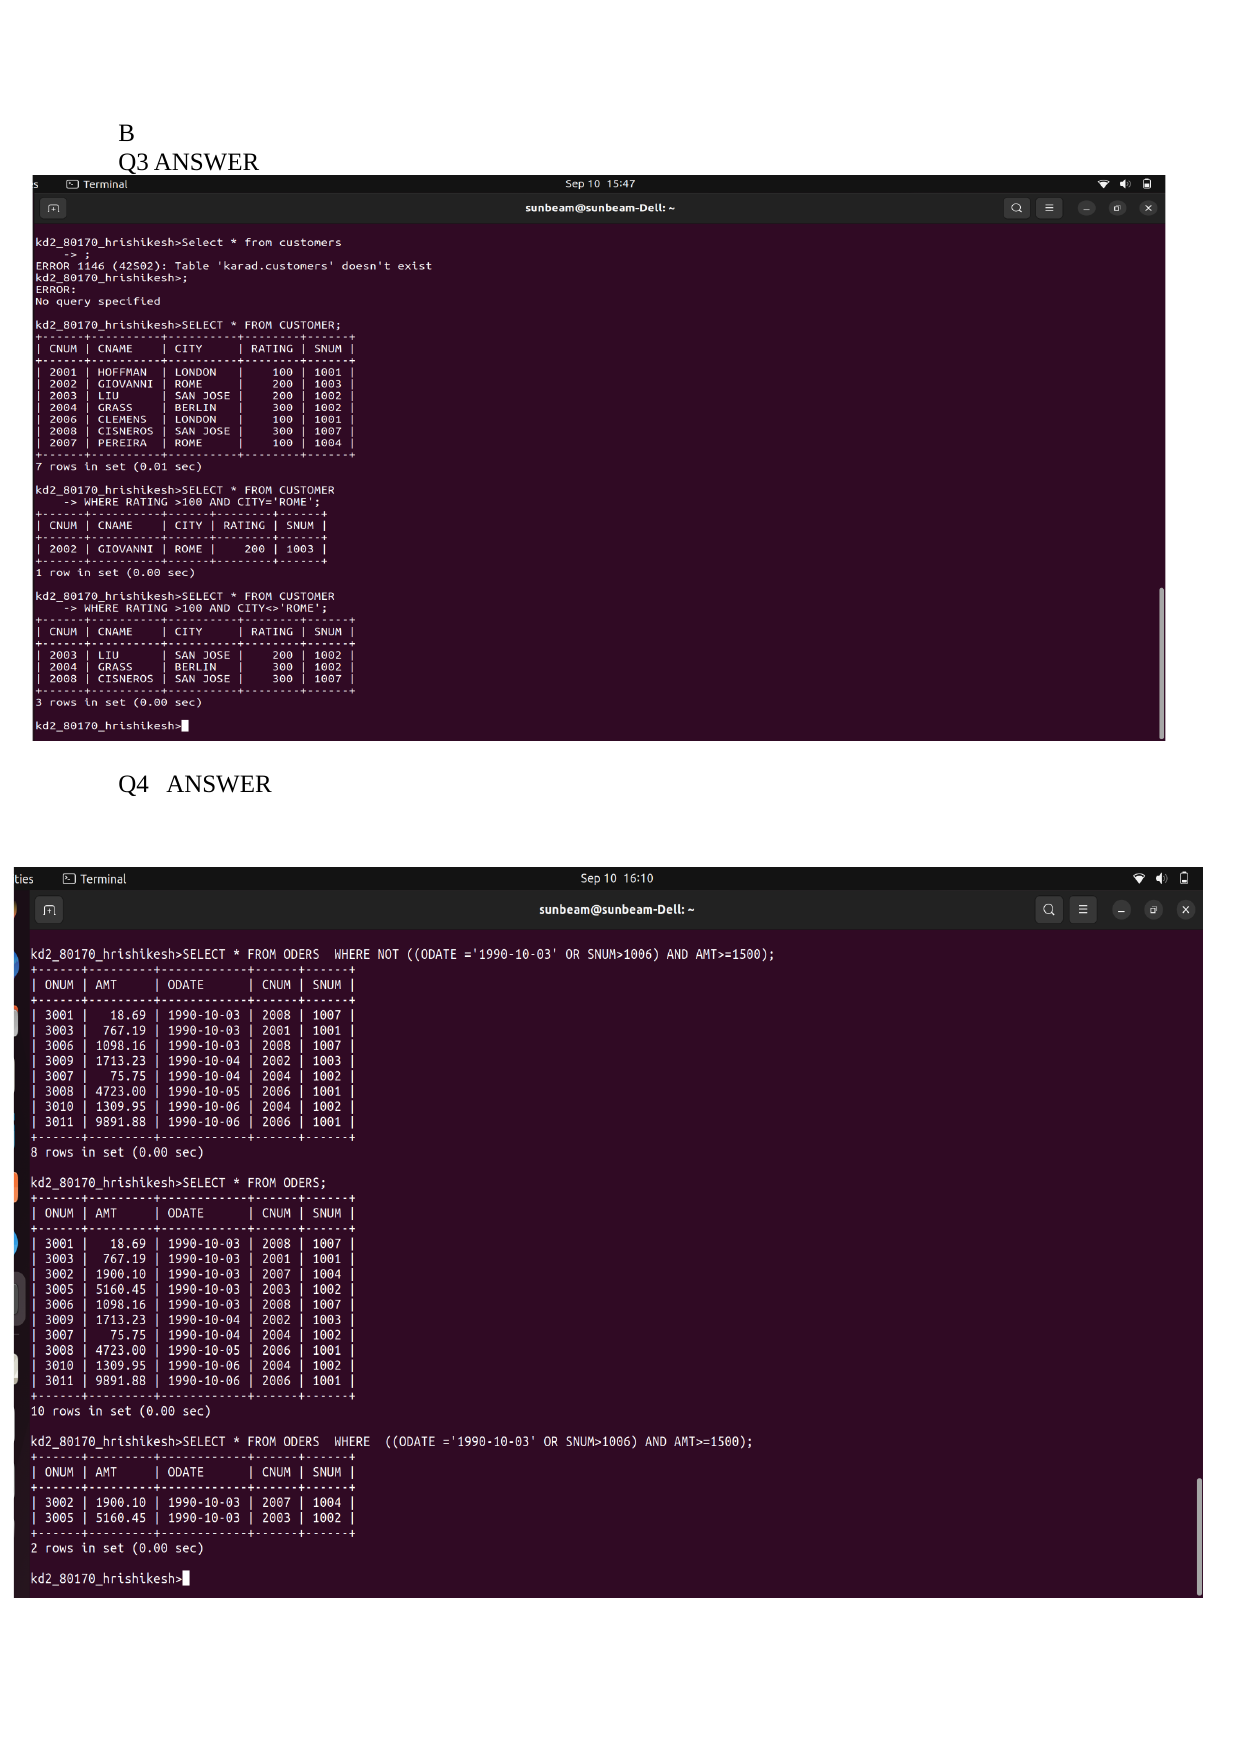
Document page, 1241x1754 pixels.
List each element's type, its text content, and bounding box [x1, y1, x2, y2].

text Q4 ANSWER [118, 769, 1122, 798]
text B [118, 118, 1122, 147]
picture [13, 867, 1203, 1598]
picture [32, 175, 1166, 741]
text Q3 ANSWER [118, 147, 1122, 175]
